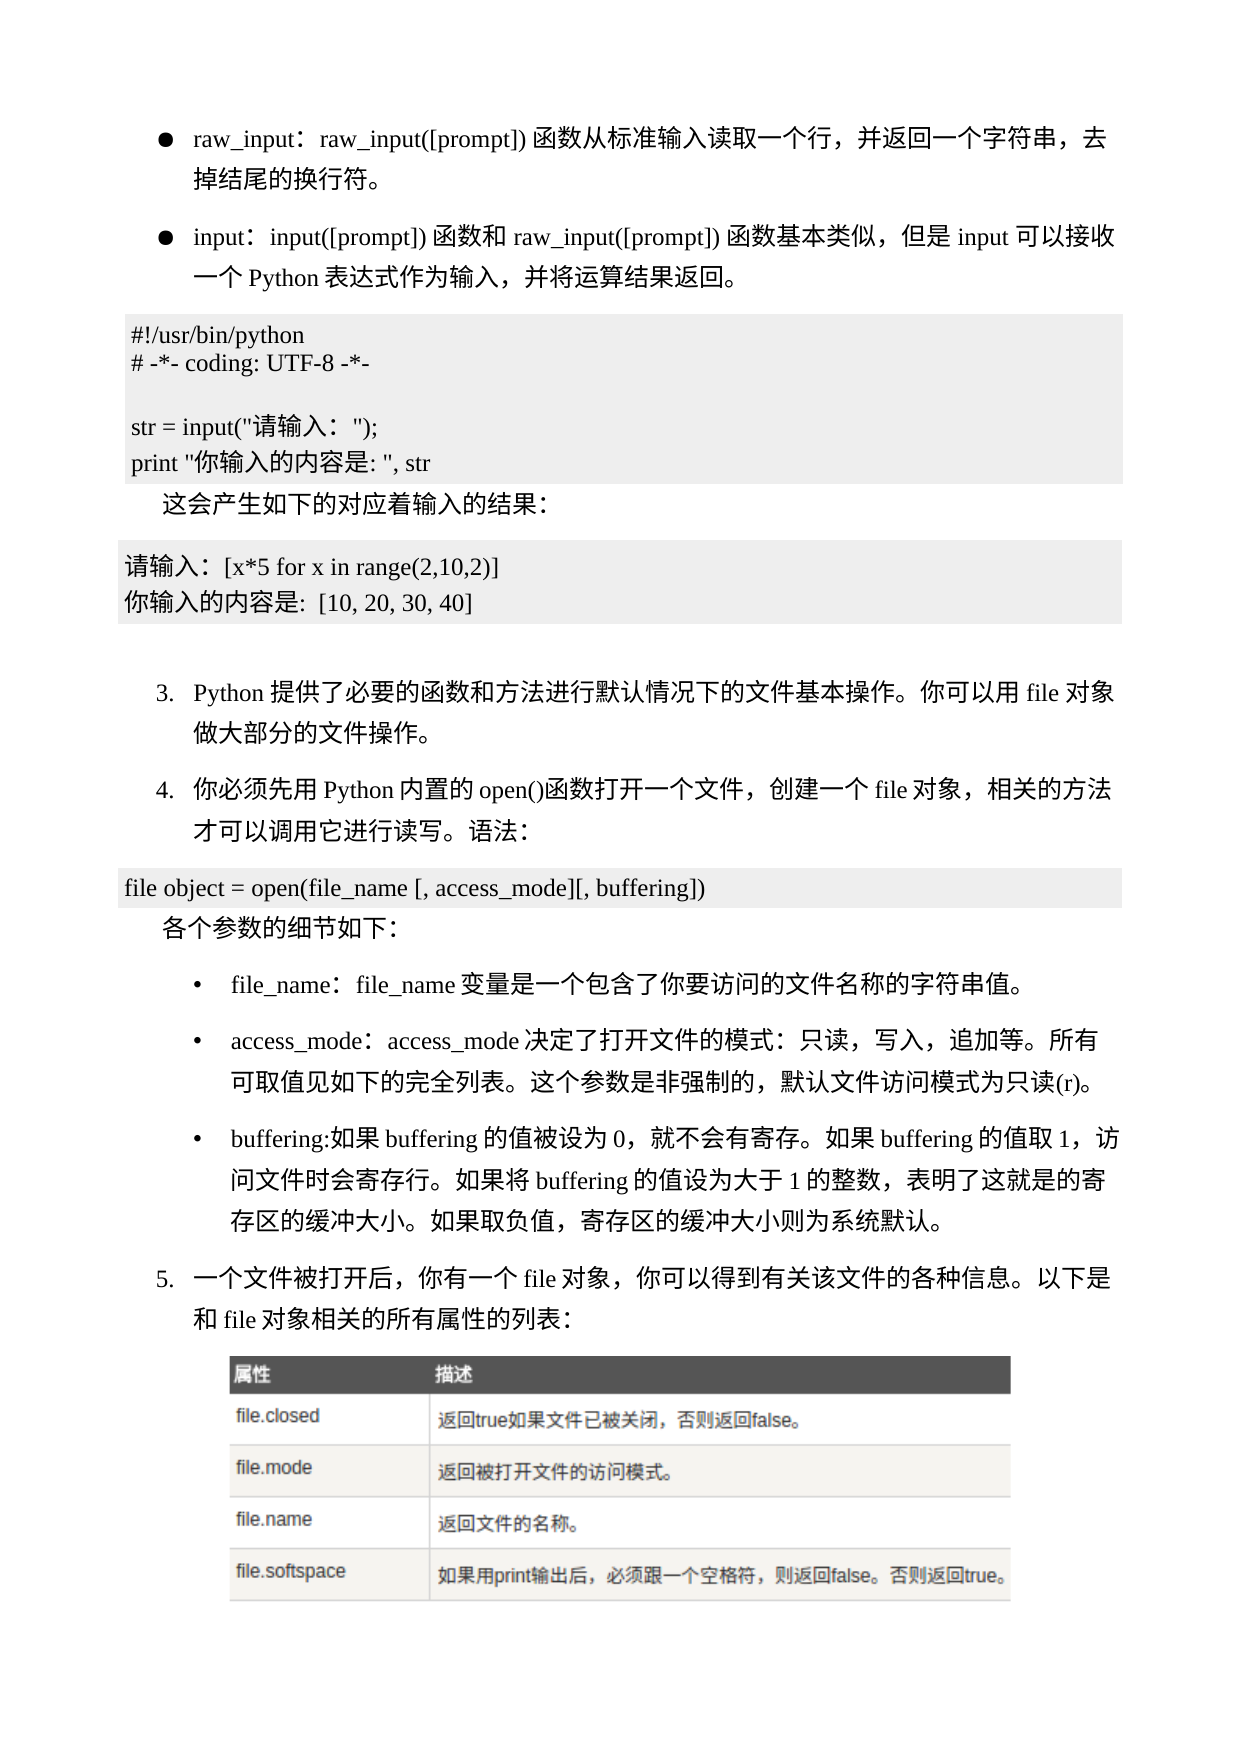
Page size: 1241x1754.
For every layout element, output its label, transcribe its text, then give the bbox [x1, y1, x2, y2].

table_header file object = open(file_name [, access_mode][, buffering]) [118, 868, 1122, 908]
list file_name：file_name变量是一个包含了你要访问的文件名称的字符串值。 [193, 964, 1122, 1001]
table_header 请输入：[x*5 for x in range(2,10,2)] 你输入的内容是: [10, 20, 30, 40] [118, 540, 1122, 624]
list 你必须先用Python内置的open()函数打开一个文件，创建一个file对象，相关的方法才可以调用它进行读写。语法： [156, 770, 1122, 848]
text 这会产生如下的对应着输入的结果： [118, 484, 1122, 520]
picture [229, 1356, 1011, 1603]
list Python 提供了必要的函数和方法进行默认情况下的文件基本操作。你可以用 file 对象做大部分的文件操作。 [156, 672, 1122, 750]
text 各个参数的细节如下： [118, 908, 1122, 944]
table_header #!/usr/bin/python # -*- coding: UTF-8 -*- str = input("请输入："); print "你输入的内容是: ", str [125, 314, 1123, 484]
list buffering:如果buffering的值被设为0，就不会有寄存。如果buffering的值取1，访问文件时会寄存行。如果将buffering的值设为大于1的整数，表明了这就是的寄存区的缓冲大小。如果取负值，寄存区的缓冲大小则为系统默认。 [193, 1118, 1122, 1238]
list input：input([prompt]) 函数和 raw_input([prompt]) 函数基本类似，但是 input 可以接收一个Python表达式作为输入，并将运算结果返回。 [156, 216, 1122, 294]
list raw_input：raw_input([prompt]) 函数从标准输入读取一个行，并返回一个字符串，去掉结尾的换行符。 [156, 118, 1122, 196]
list 一个文件被打开后，你有一个file对象，你可以得到有关该文件的各种信息。以下是和file对象相关的所有属性的列表： [156, 1258, 1122, 1336]
list access_mode：access_mode决定了打开文件的模式：只读，写入，追加等。所有可取值见如下的完全列表。这个参数是非强制的，默认文件访问模式为只读(r)。 [193, 1021, 1122, 1098]
